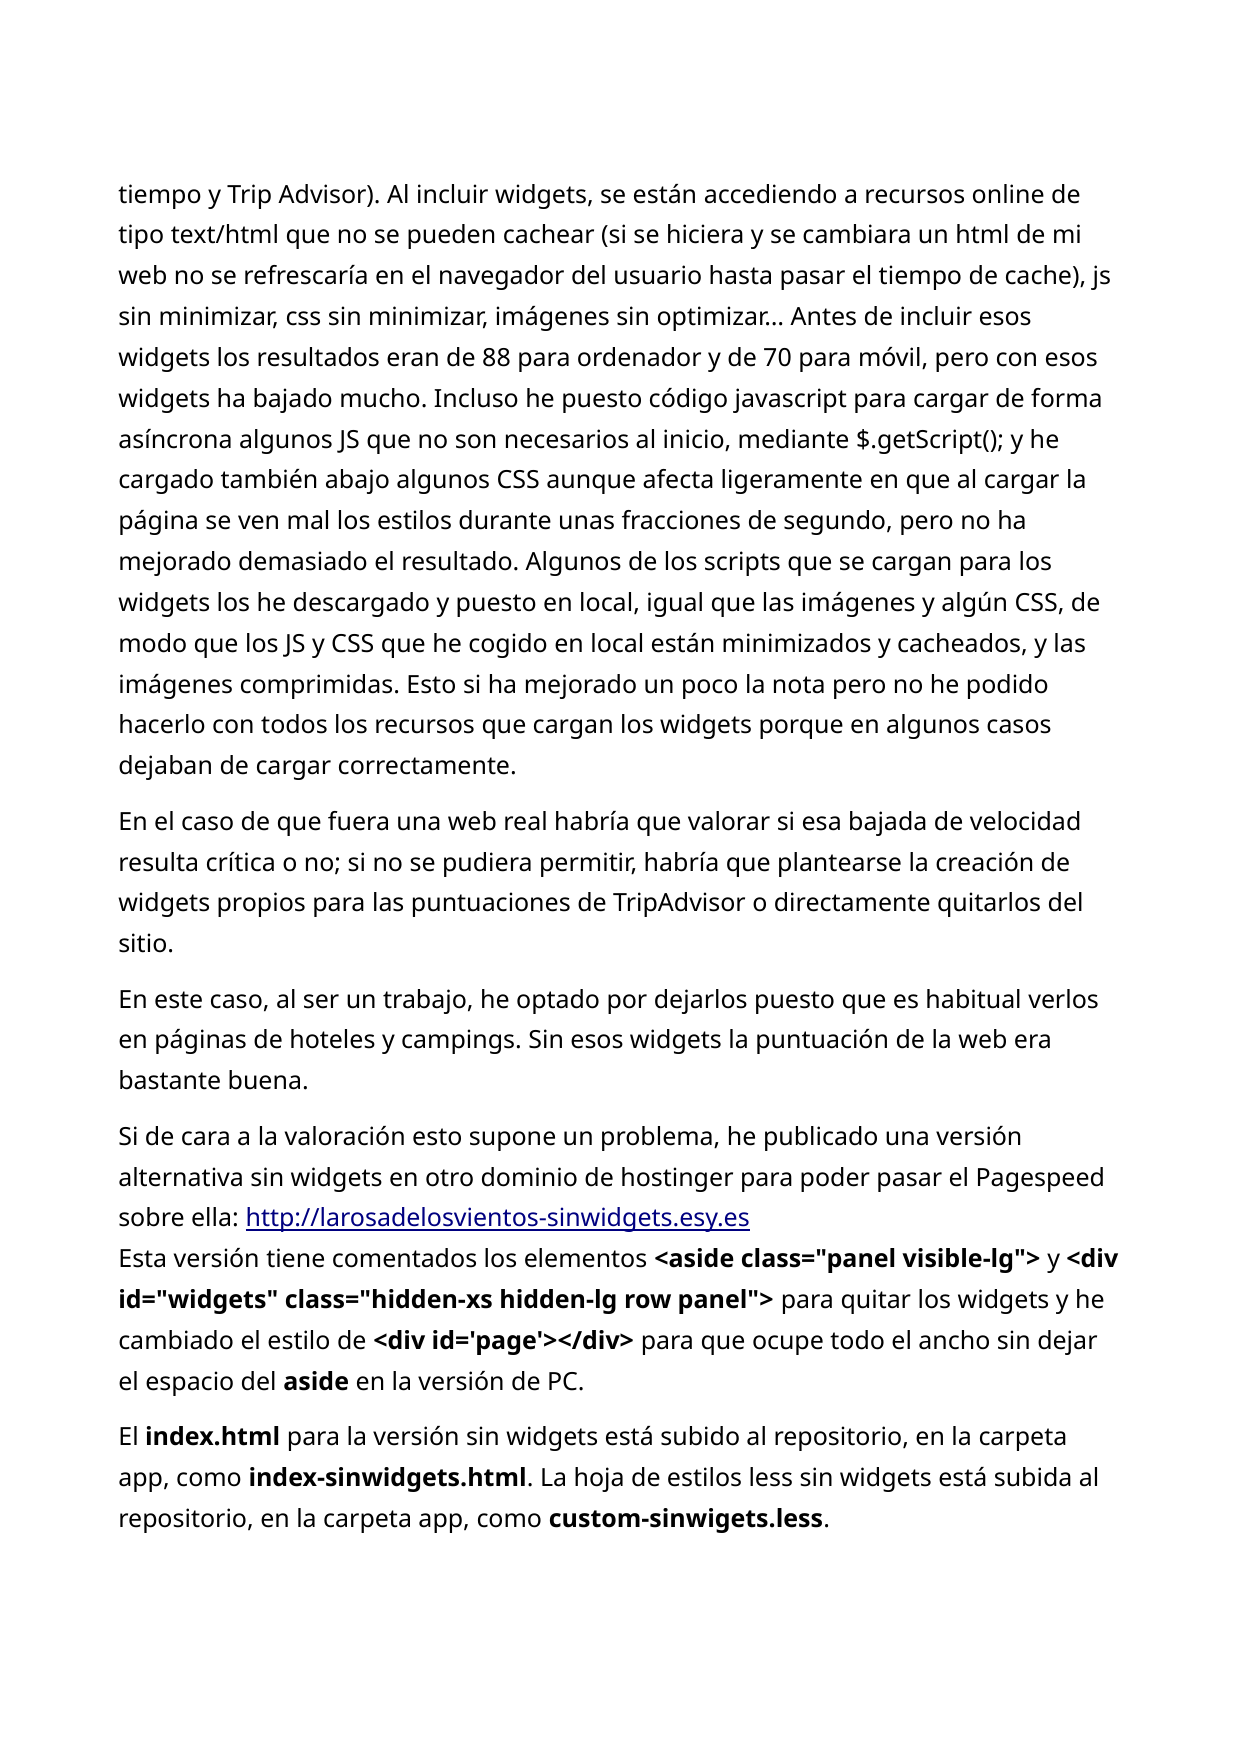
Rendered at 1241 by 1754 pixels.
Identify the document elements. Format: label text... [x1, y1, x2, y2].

text En el caso de que fuera una web real habría que valorar si esa bajada de velocidad resulta crítica o no; si no se pudiera permitir, habría que plantearse la creación de widgets propios para las puntuaciones de TripAdvisor o directamente quitarlos del sitio. [118, 803, 1122, 960]
text tiempo y Trip Advisor). Al incluir widgets, se están accediendo a recursos online de tipo text/html que no se pueden cachear (si se hiciera y se cambiara un html de mi web no se refrescaría en el navegador del usuario hasta pasar el tiempo de cache), js sin minimizar, css sin minimizar, imágenes sin optimizar… Antes de incluir esos widgets los resultados eran de 88 para ordenador y de 70 para móvil, pero con esos widgets ha bajado mucho. Incluso he puesto código javascript para cargar de forma asíncrona algunos JS que no son necesarios al inicio, mediante $.getScript(); y he cargado también abajo algunos CSS aunque afecta ligeramente en que al cargar la página se ven mal los estilos durante unas fracciones de segundo, pero no ha mejorado demasiado el resultado. Algunos de los scripts que se cargan para los widgets los he descargado y puesto en local, igual que las imágenes y algún CSS, de modo que los JS y CSS que he cogido en local están minimizados y cacheados, y las imágenes comprimidas. Esto si ha mejorado un poco la nota pero no he podido hacerlo con todos los recursos que cargan los widgets porque en algunos casos dejaban de cargar correctamente. [118, 176, 1122, 782]
text En este caso, al ser un trabajo, he optado por dejarlos puesto que es habitual verlos en páginas de hoteles y campings. Sin esos widgets la puntuación de la web era bastante buena. [118, 981, 1122, 1097]
text El index.html para la versión sin widgets está subido al repositorio, en la carpeta app, como index-sinwidgets.html. La hoja de estilos less sin widgets está subida al repositorio, en la carpeta app, como custom-sinwigets.less. [118, 1419, 1122, 1534]
text Si de cara a la valoración esto supone un problema, he publicado una versión alternativa sin widgets en otro dominio de hostinger para poder pasar el Pagespeed sobre ella: http://larosadelosvientos-sinwidgets.esy.es Esta versión tiene comentados los elementos <aside class="panel visible-lg"> y <div id="widgets" class="hidden-xs hidden-lg row panel"> para quitar los widgets y he cambiado el estilo de <div id='page'></div> para que ocupe todo el ancho sin dejar el espacio del aside en la versión de PC. [118, 1118, 1122, 1397]
